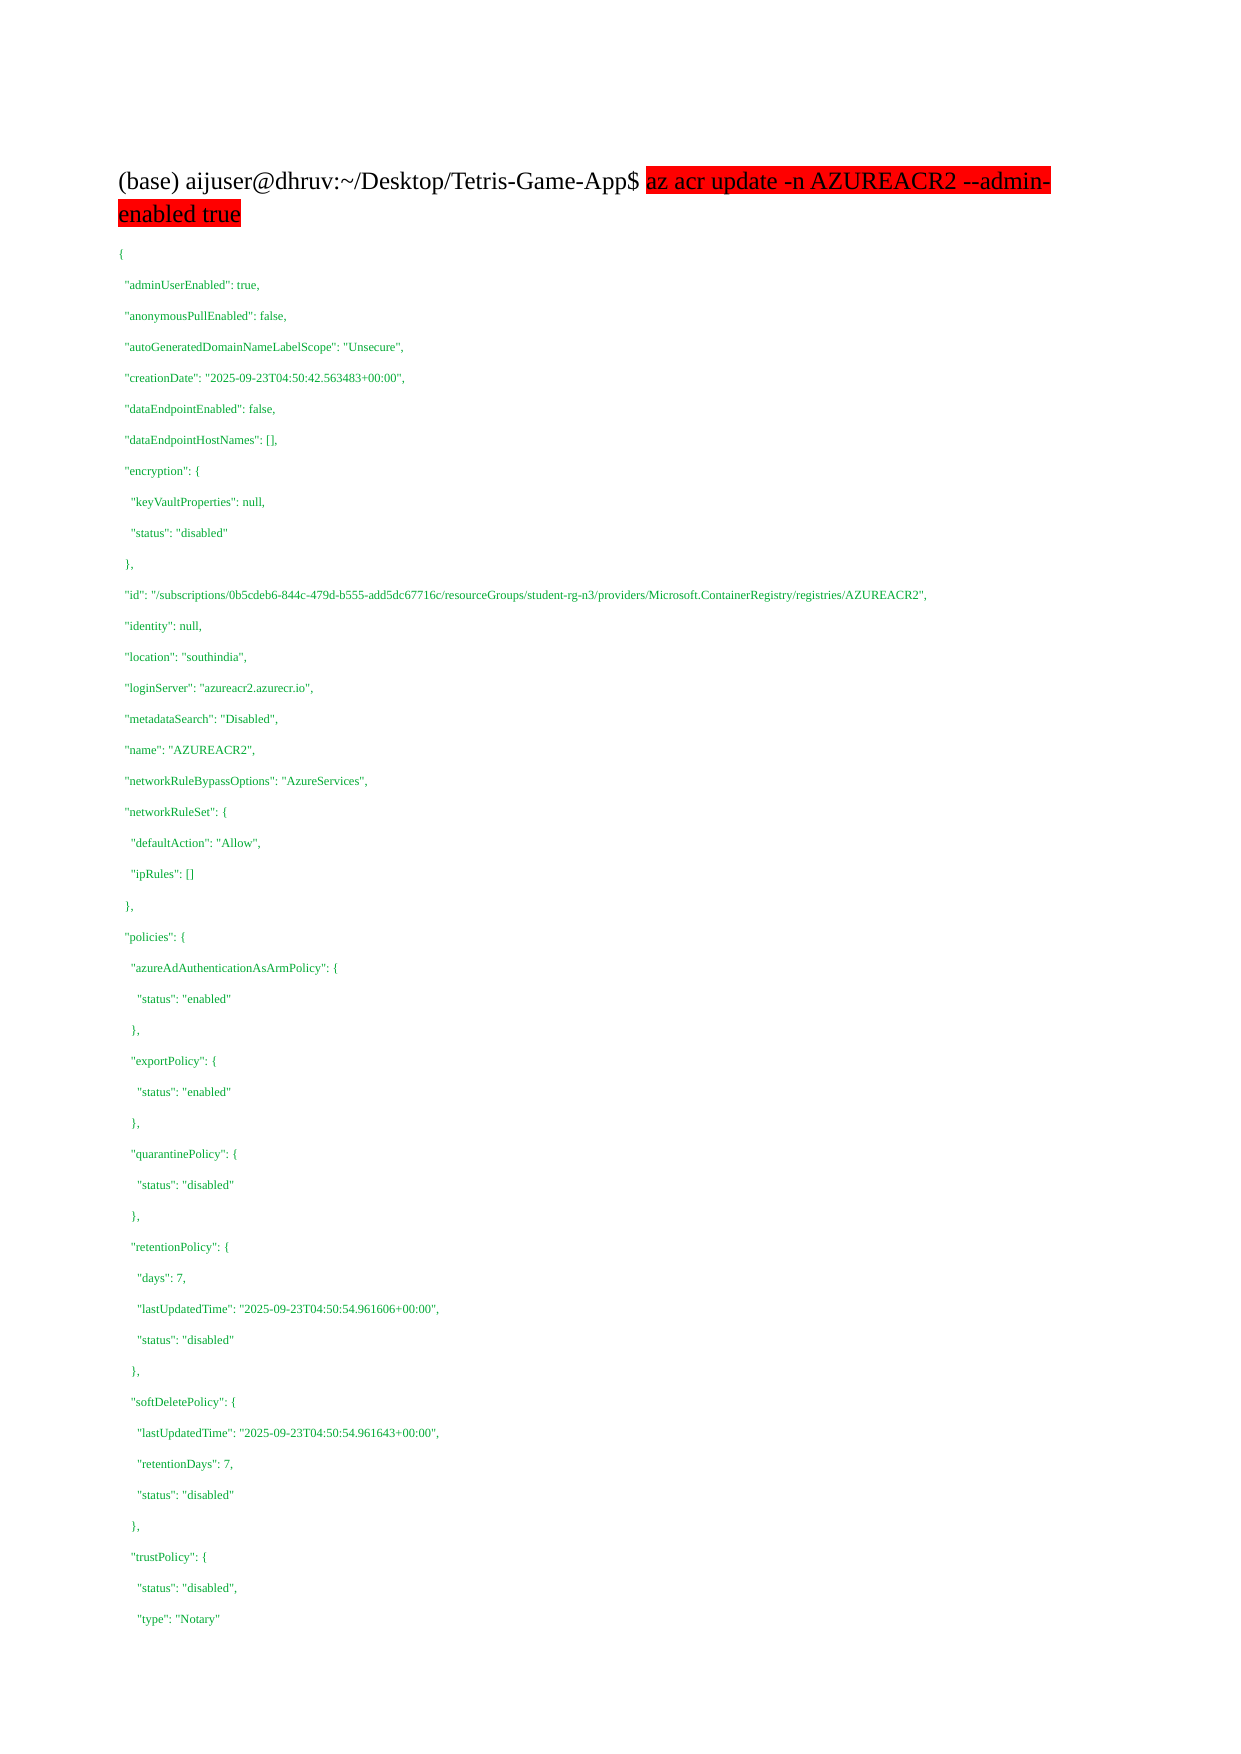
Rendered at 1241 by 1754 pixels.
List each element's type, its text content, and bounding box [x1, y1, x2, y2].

text "exportPolicy": { [118, 1053, 1122, 1068]
text "retentionDays": 7, [118, 1457, 1122, 1471]
text "days": 7, [118, 1271, 1122, 1285]
text { [118, 246, 1122, 261]
text }, [118, 1022, 1122, 1037]
text "dataEndpointHostNames": [], [118, 433, 1122, 447]
text }, [118, 557, 1122, 571]
text }, [118, 1364, 1122, 1378]
text "lastUpdatedTime": "2025-09-23T04:50:54.961606+00:00", [118, 1302, 1122, 1316]
text "ipRules": [] [118, 867, 1122, 882]
text }, [118, 1209, 1122, 1223]
text "policies": { [118, 929, 1122, 944]
text "loginServer": "azureacr2.azurecr.io", [118, 681, 1122, 695]
text }, [118, 898, 1122, 913]
text "networkRuleSet": { [118, 805, 1122, 819]
text "status": "disabled" [118, 1333, 1122, 1347]
text "keyVaultProperties": null, [118, 495, 1122, 509]
text "trustPolicy": { [118, 1550, 1122, 1564]
text "azureAdAuthenticationAsArmPolicy": { [118, 960, 1122, 975]
text "anonymousPullEnabled": false, [118, 308, 1122, 323]
text "name": "AZUREACR2", [118, 743, 1122, 757]
text "status": "disabled" [118, 1178, 1122, 1192]
text }, [118, 1116, 1122, 1130]
text "identity": null, [118, 619, 1122, 633]
text "status": "disabled" [118, 1488, 1122, 1502]
text "dataEndpointEnabled": false, [118, 402, 1122, 416]
text "adminUserEnabled": true, [118, 277, 1122, 292]
text "status": "enabled" [118, 1084, 1122, 1099]
text (base) aijuser@dhruv:~/Desktop/Tetris-Game-App$ az acr update -n AZUREACR2 --admin-enabled true [118, 166, 1122, 227]
text "quarantinePolicy": { [118, 1147, 1122, 1161]
text "location": "southindia", [118, 650, 1122, 664]
text "retentionPolicy": { [118, 1240, 1122, 1254]
text "status": "enabled" [118, 991, 1122, 1006]
text "metadataSearch": "Disabled", [118, 712, 1122, 726]
text "status": "disabled", [118, 1581, 1122, 1596]
text "id": "/subscriptions/0b5cdeb6-844c-479d-b555-add5dc67716c/resourceGroups/student-rg-n3/providers/Microsoft.ContainerRegistry/registries/AZUREACR2", [118, 588, 1122, 602]
text "lastUpdatedTime": "2025-09-23T04:50:54.961643+00:00", [118, 1426, 1122, 1440]
text "encryption": { [118, 464, 1122, 478]
text "status": "disabled" [118, 526, 1122, 540]
text "type": "Notary" [118, 1612, 1122, 1627]
text "softDeletePolicy": { [118, 1395, 1122, 1409]
text "networkRuleBypassOptions": "AzureServices", [118, 774, 1122, 788]
text }, [118, 1519, 1122, 1533]
text "creationDate": "2025-09-23T04:50:42.563483+00:00", [118, 371, 1122, 385]
text "autoGeneratedDomainNameLabelScope": "Unsecure", [118, 339, 1122, 354]
text "defaultAction": "Allow", [118, 836, 1122, 851]
